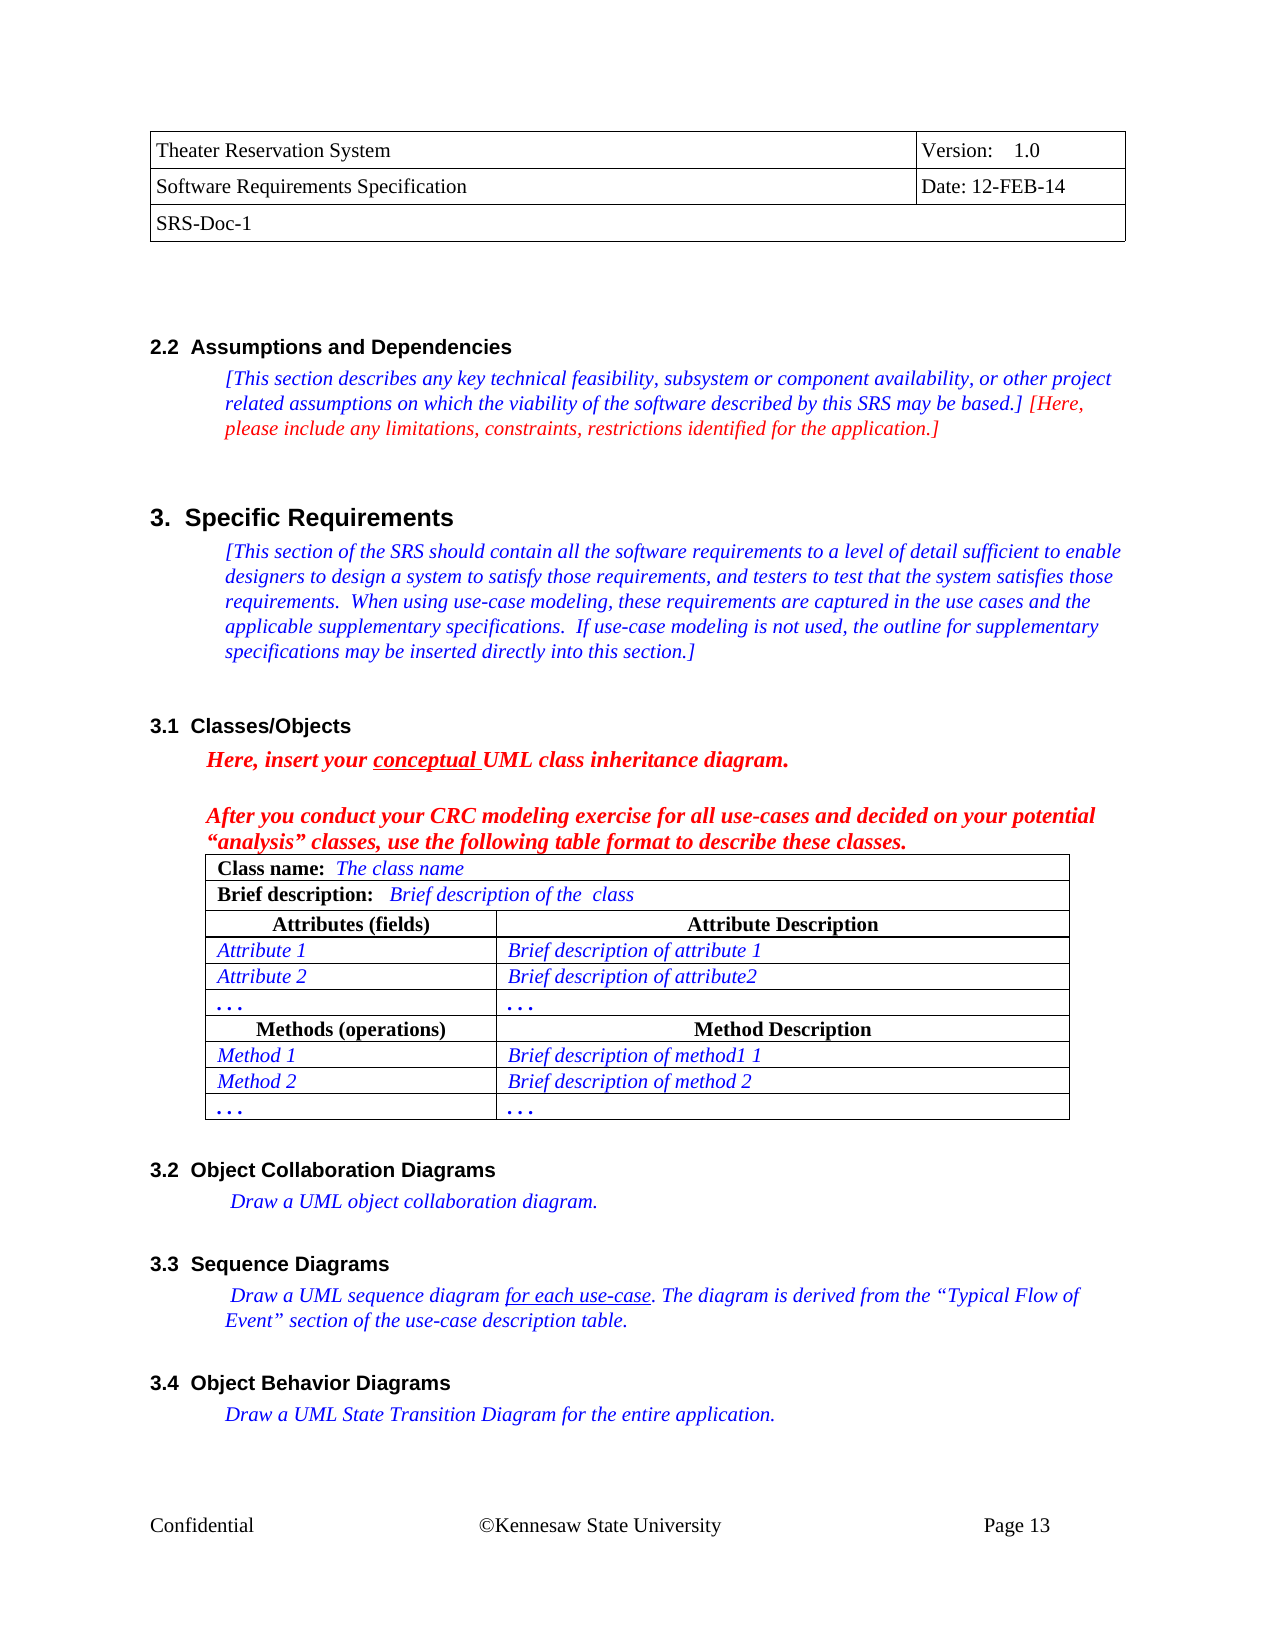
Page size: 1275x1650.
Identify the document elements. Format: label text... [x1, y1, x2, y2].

text Here, insert your conceptual UML class inheritance diagram. [206, 744, 1125, 773]
subtitle 3.3 Sequence Diagrams [150, 1251, 1125, 1276]
table_cell Brief description of attribute 1 [497, 938, 1069, 962]
table_cell Method 2 [206, 1068, 496, 1093]
table_cell Brief description of attribute2 [497, 964, 1069, 988]
text After you conduct your CRC modeling exercise for all use-cases and decided on your potential “analysis” classes, use the following table format to describe these classes. [206, 802, 1125, 854]
table_cell Attribute 2 [206, 964, 496, 988]
text Draw a UML State Transition Diagram for the entire application. [150, 1401, 1125, 1426]
table_cell . . . [206, 990, 496, 1014]
table_cell Method 1 [206, 1042, 496, 1067]
table_cell . . . [497, 990, 1069, 1014]
text [This section of the SRS should contain all the software requirements to a level of detail sufficient to enable designers to design a system to satisfy those requirements, and testers to test that the system satisfies those requirements. When using use-case modeling, these requirements are captured in the use cases and the applicable supplementary specifications. If use-case modeling is not used, the outline for supplementary specifications may be inserted directly into this section.] [225, 538, 1125, 663]
table_cell Attribute Description [497, 911, 1069, 936]
text Draw a UML sequence diagram for each use-case. The diagram is derived from the “Typical Flow of Event” section of the use-case description table. [225, 1282, 1125, 1332]
text Draw a UML object collaboration diagram. [225, 1188, 1125, 1213]
table_cell . . . [206, 1094, 496, 1119]
subtitle 3. Specific Requirements [150, 503, 1125, 532]
text [This section describes any key technical feasibility, subsystem or component availability, or other project related assumptions on which the viability of the software described by this SRS may be based.] [Here, please include any limitations, constraints, restrictions identified for the application.] [225, 365, 1125, 440]
subtitle 3.2 Object Collaboration Diagrams [150, 1157, 1125, 1182]
table_cell . . . [497, 1094, 1069, 1119]
subtitle 3.4 Object Behavior Diagrams [150, 1370, 1125, 1395]
table_cell Brief description of method 2 [497, 1068, 1069, 1093]
table_cell Brief description of method1 1 [497, 1042, 1069, 1067]
table_cell Attributes (fields) [206, 911, 496, 936]
subtitle 3.1 Classes/Objects [150, 713, 1125, 738]
table_cell Method Description [497, 1016, 1069, 1041]
subtitle 2.2 Assumptions and Dependencies [150, 334, 1125, 359]
table_cell Methods (operations) [206, 1016, 496, 1041]
table_cell Attribute 1 [206, 938, 496, 962]
table_header Class name: The class name [206, 855, 1069, 880]
table_cell Brief description: Brief description of the class [206, 881, 1069, 910]
